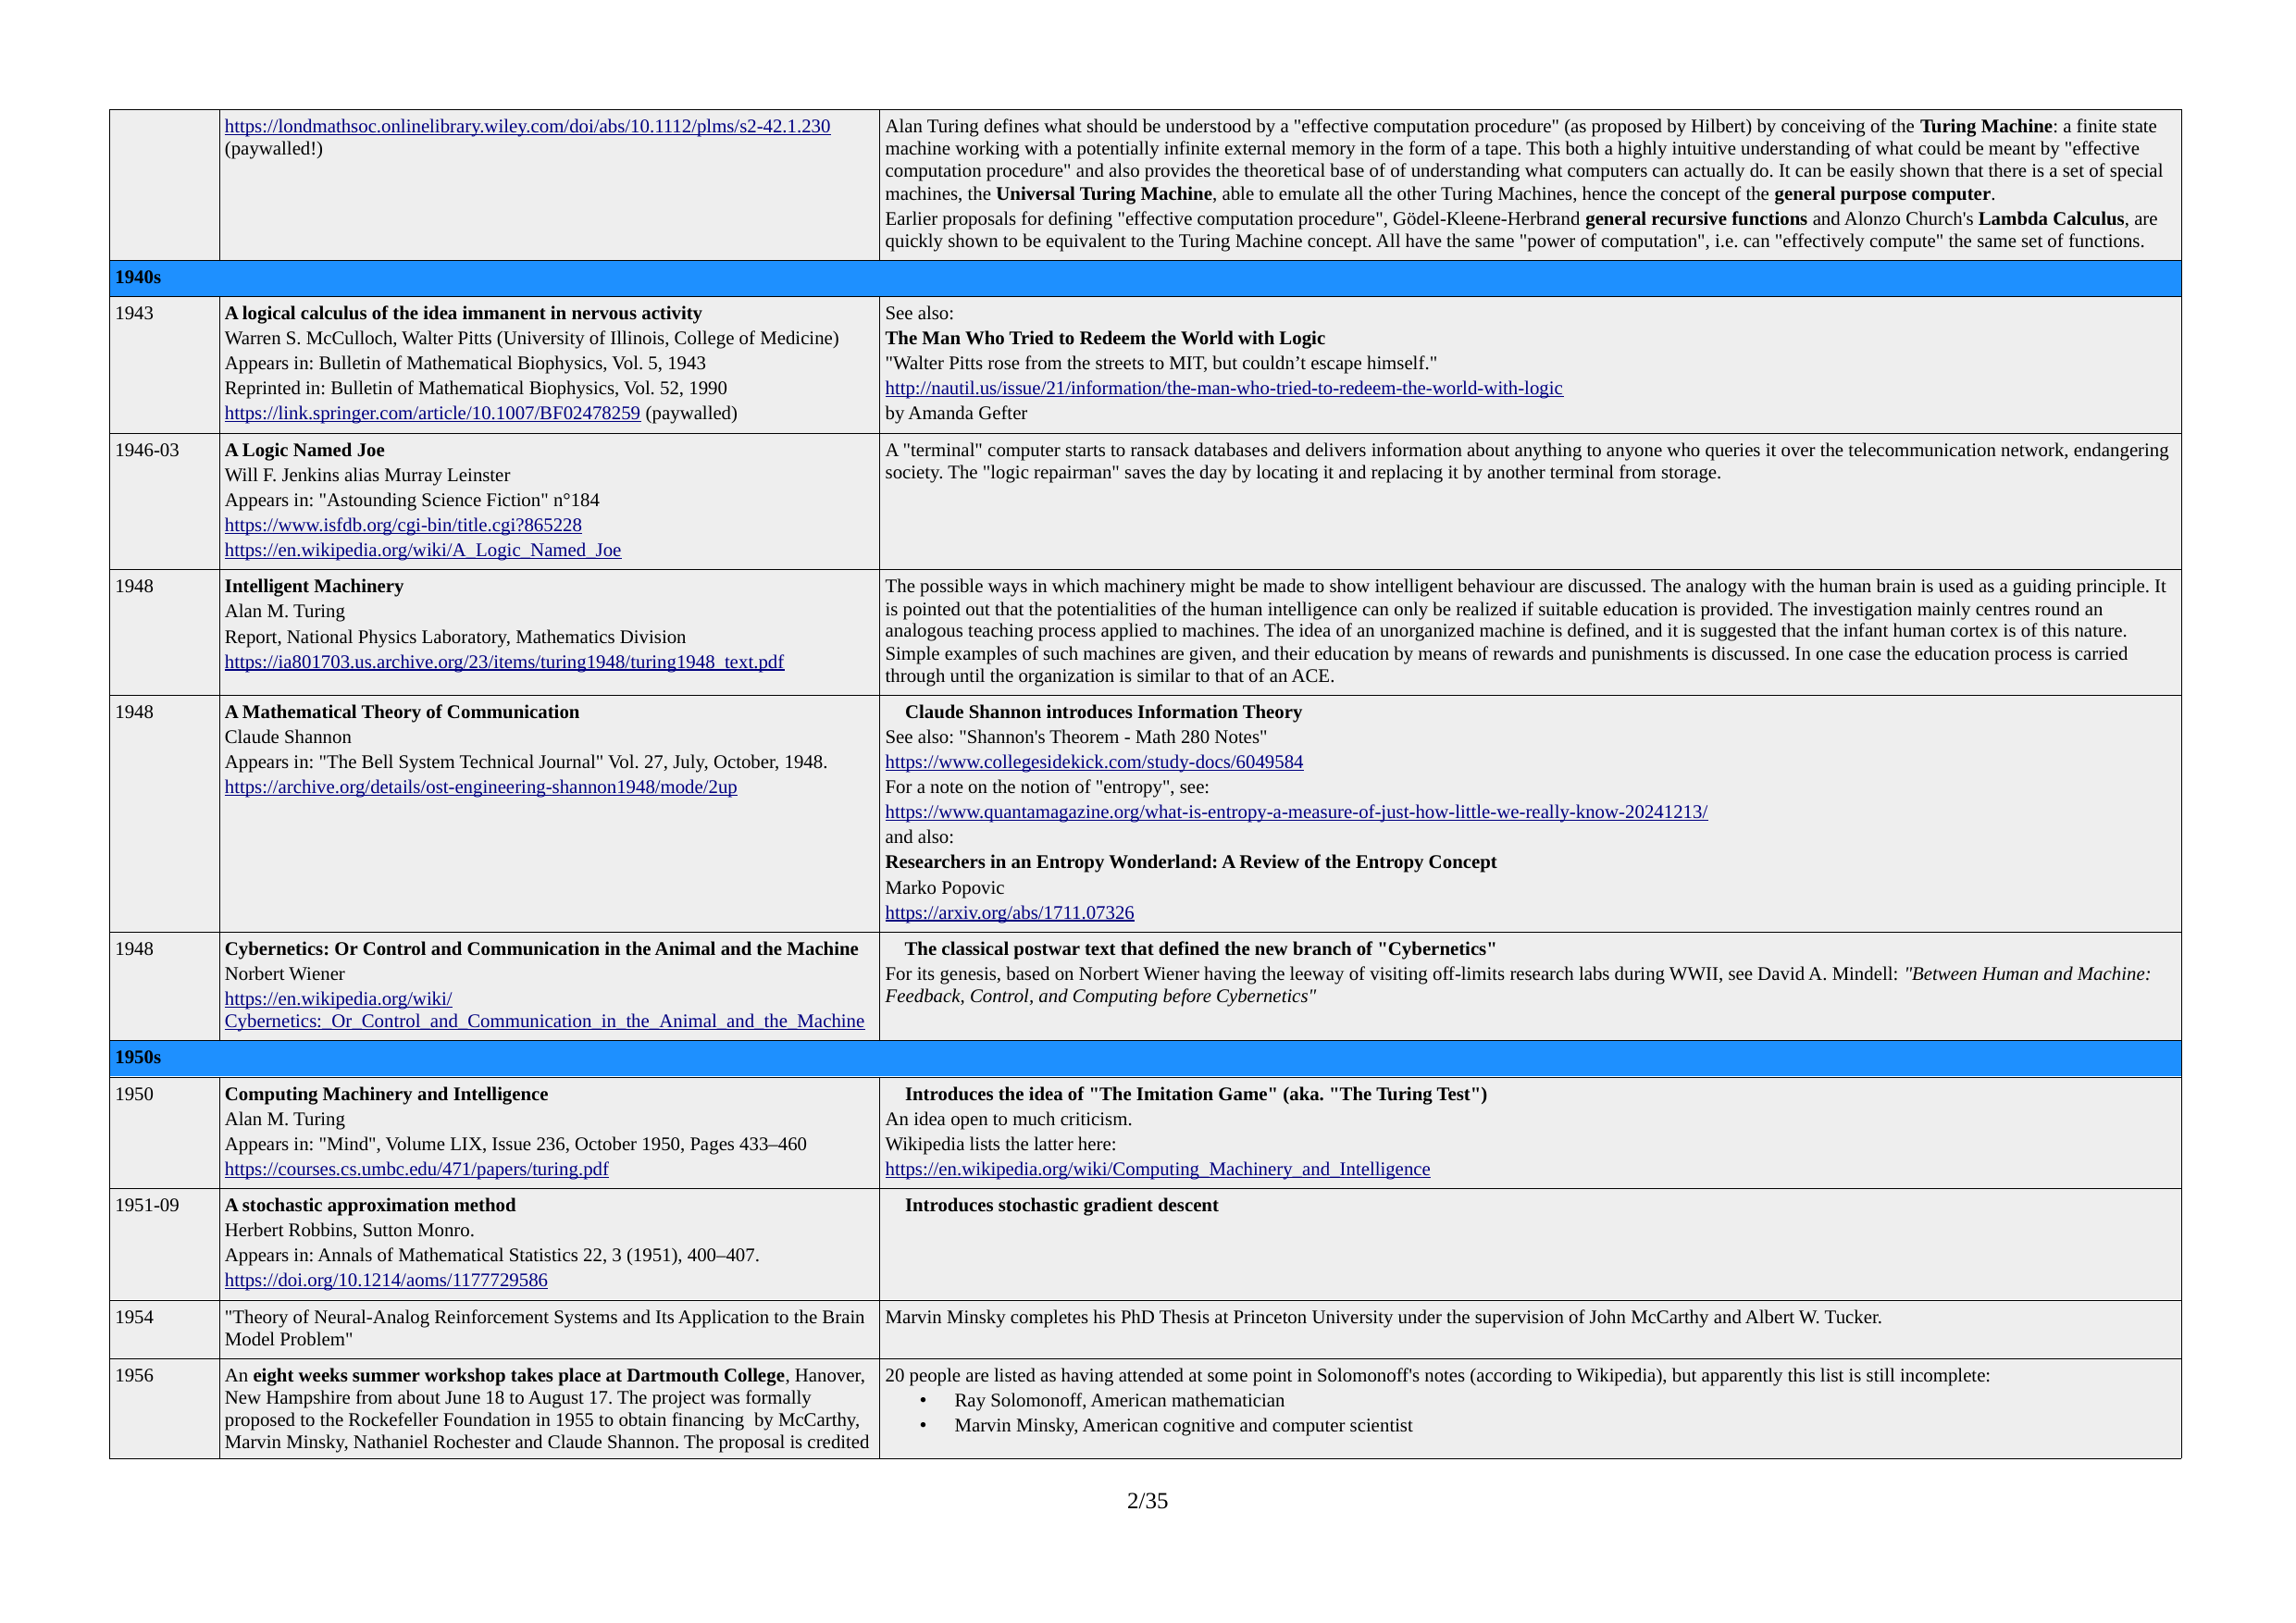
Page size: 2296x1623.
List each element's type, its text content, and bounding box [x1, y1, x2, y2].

table_cell 1940s [110, 261, 2181, 296]
table_cell An eight weeks summer workshop takes place at Dartmouth College, Hanover, New Hampshire from about June 18 to August 17. The project was formally proposed to the Rockefeller Foundation in 1955 to obtain financing by McCarthy, Marvin Minsky, Nathaniel Rochester and Claude Shannon. The proposal is credited [220, 1359, 879, 1458]
table_cell [110, 110, 219, 260]
table_cell 🦉 The classical postwar text that defined the new branch of "Cybernetics" For its genesis, based on Norbert Wiener having the leeway of visiting off-limits research labs during WWII, see David A. Mindell: "Between Human and Machine: Feedback, Control, and Computing before Cybernetics" [880, 933, 2181, 1040]
table_cell 🦉 Introduces stochastic gradient descent [880, 1189, 2181, 1299]
table_cell 1954 📆 [110, 1301, 219, 1358]
table_cell "Theory of Neural-Analog Reinforcement Systems and Its Application to the Brain Model Problem" [220, 1301, 879, 1358]
table_cell Alan Turing defines what should be understood by a "effective computation procedure" (as proposed by Hilbert) by conceiving of the Turing Machine: a finite state machine working with a potentially infinite external memory in the form of a tape. This both a highly intuitive understanding of what could be meant by "effective computation procedure" and also provides the theoretical base of of understanding what computers can actually do. It can be easily shown that there is a set of special machines, the Universal Turing Machine, able to emulate all the other Turing Machines, hence the concept of the general purpose computer. Earlier proposals for defining "effective computation procedure", Gödel-Kleene-Herbrand general recursive functions and Alonzo Church's Lambda Calculus, are quickly shown to be equivalent to the Turing Machine concept. All have the same "power of computation", i.e. can "effectively compute" the same set of functions. [880, 110, 2181, 260]
table_cell A Logic Named Joe Will F. Jenkins alias Murray Leinster Appears in: "Astounding Science Fiction" n°184 https://www.isfdb.org/cgi-bin/title.cgi?865228 https://en.wikipedia.org/wiki/A_Logic_Named_Joe [220, 434, 879, 569]
table_cell 1950s [110, 1041, 2181, 1076]
table_cell 1948 [110, 696, 219, 932]
table_cell See also: The Man Who Tried to Redeem the World with Logic "Walter Pitts rose from the streets to MIT, but couldn’t escape himself." http://nautil.us/issue/21/information/the-man-who-tried-to-redeem-the-world-with-logic by Amanda Gefter [880, 297, 2181, 433]
table_cell 1948 [110, 570, 219, 695]
table_cell A logical calculus of the idea immanent in nervous activity Warren S. McCulloch, Walter Pitts (University of Illinois, College of Medicine) Appears in: Bulletin of Mathematical Biophysics, Vol. 5, 1943 Reprinted in: Bulletin of Mathematical Biophysics, Vol. 52, 1990 https://link.springer.com/article/10.1007/BF02478259 (paywalled) [220, 297, 879, 433]
table_cell 1951-09 [110, 1189, 219, 1299]
table_cell The possible ways in which machinery might be made to show intelligent behaviour are discussed. The analogy with the human brain is used as a guiding principle. It is pointed out that the potentialities of the human intelligence can only be realized if suitable education is provided. The investigation mainly centres round an analogous teaching process applied to machines. The idea of an unorganized machine is defined, and it is suggested that the infant human cortex is of this nature. Simple examples of such machines are given, and their education by means of rewards and punishments is discussed. In one case the education process is carried through until the organization is similar to that of an ACE. [880, 570, 2181, 695]
table_cell A Mathematical Theory of Communication Claude Shannon Appears in: "The Bell System Technical Journal" Vol. 27, July, October, 1948. https://archive.org/details/ost-engineering-shannon1948/mode/2up [220, 696, 879, 932]
table_cell A stochastic approximation method Herbert Robbins, Sutton Monro. Appears in: Annals of Mathematical Statistics 22, 3 (1951), 400–407. https://doi.org/10.1214/aoms/1177729586 [220, 1189, 879, 1299]
table_cell 1948 📔 [110, 933, 219, 1040]
table_cell 1943 [110, 297, 219, 433]
table_cell Intelligent Machinery Alan M. Turing Report, National Physics Laboratory, Mathematics Division https://ia801703.us.archive.org/23/items/turing1948/turing1948_text.pdf [220, 570, 879, 695]
table_cell 20 people are listed as having attended at some point in Solomonoff's notes (according to Wikipedia), but apparently this list is still incomplete: Ray Solomonoff, American mathematician Marvin Minsky, American cognitive and computer scientist John McCarthy, American cognitive and computer scientist Claude Shannon, American mathematician, electrical engineer, computer scientist Trenchard More, American mathematician and computer scientist Nathaniel Rochester, Chief architect of the IBM 701, Oliver G. Selfridge, English mathematician and computer scientist Julian Bigelow, American computer engineer and cybernetician William Ross Ashby, English psychiatrist and a pioneer in cybernetics Warren Sturgis McCulloch, American neuropsychologist and cybernetician Abraham Robinson, German mathematician Tom Etter, American computer scientist John Forbes Nash, American mathematician David Sayre, American scientist Arthur Lee Samuel, American computer scientist Kenneth Radford Shoulders, American experimental physicist "Shoulders' friend" Alex Bernstein, American mathematician and computer scientist Herbert Simon, American scholar on computer science, economics, and cognitive psychology. Allen Newell, American researcher in computer science and cognitive psychology Additionally, an article in IEEE Spectrum by Grace Solomonoff identifies Peter Milner on a photo. [880, 1359, 2181, 1458]
table_cell Cybernetics: Or Control and Communication in the Animal and the Machine Norbert Wiener https://en.wikipedia.org/wiki/Cybernetics:_Or_Control_and_Communication_in_the_Animal_and_the_Machine [220, 933, 879, 1040]
table_cell Computing Machinery and Intelligence Alan M. Turing Appears in: "Mind", Volume LIX, Issue 236, October 1950, Pages 433–460 https://courses.cs.umbc.edu/471/papers/turing.pdf [220, 1078, 879, 1188]
table_cell Marvin Minsky completes his PhD Thesis at Princeton University under the supervision of John McCarthy and Albert W. Tucker. [880, 1301, 2181, 1358]
table_cell 1950 [110, 1078, 219, 1188]
table_cell 🦉 Introduces the idea of "The Imitation Game" (aka. "The Turing Test") An idea open to much criticism. Wikipedia lists the latter here: https://en.wikipedia.org/wiki/Computing_Machinery_and_Intelligence [880, 1078, 2181, 1188]
table_cell A "terminal" computer starts to ransack databases and delivers information about anything to anyone who queries it over the telecommunication network, endangering society. The "logic repairman" saves the day by locating it and replacing it by another terminal from storage. [880, 434, 2181, 569]
table_cell 1956 📆 [110, 1359, 219, 1458]
table_cell https://londmathsoc.onlinelibrary.wiley.com/doi/abs/10.1112/plms/s2-42.1.230 (paywalled!) [220, 110, 879, 260]
table_cell 🦉 Claude Shannon introduces Information Theory See also: "Shannon's Theorem - Math 280 Notes" https://www.collegesidekick.com/study-docs/6049584 For a note on the notion of "entropy", see: https://www.quantamagazine.org/what-is-entropy-a-measure-of-just-how-little-we-really-know-20241213/ and also: Researchers in an Entropy Wonderland: A Review of the Entropy Concept Marko Popovic https://arxiv.org/abs/1711.07326 [880, 696, 2181, 932]
table_cell 1946-03 🚀 [110, 434, 219, 569]
